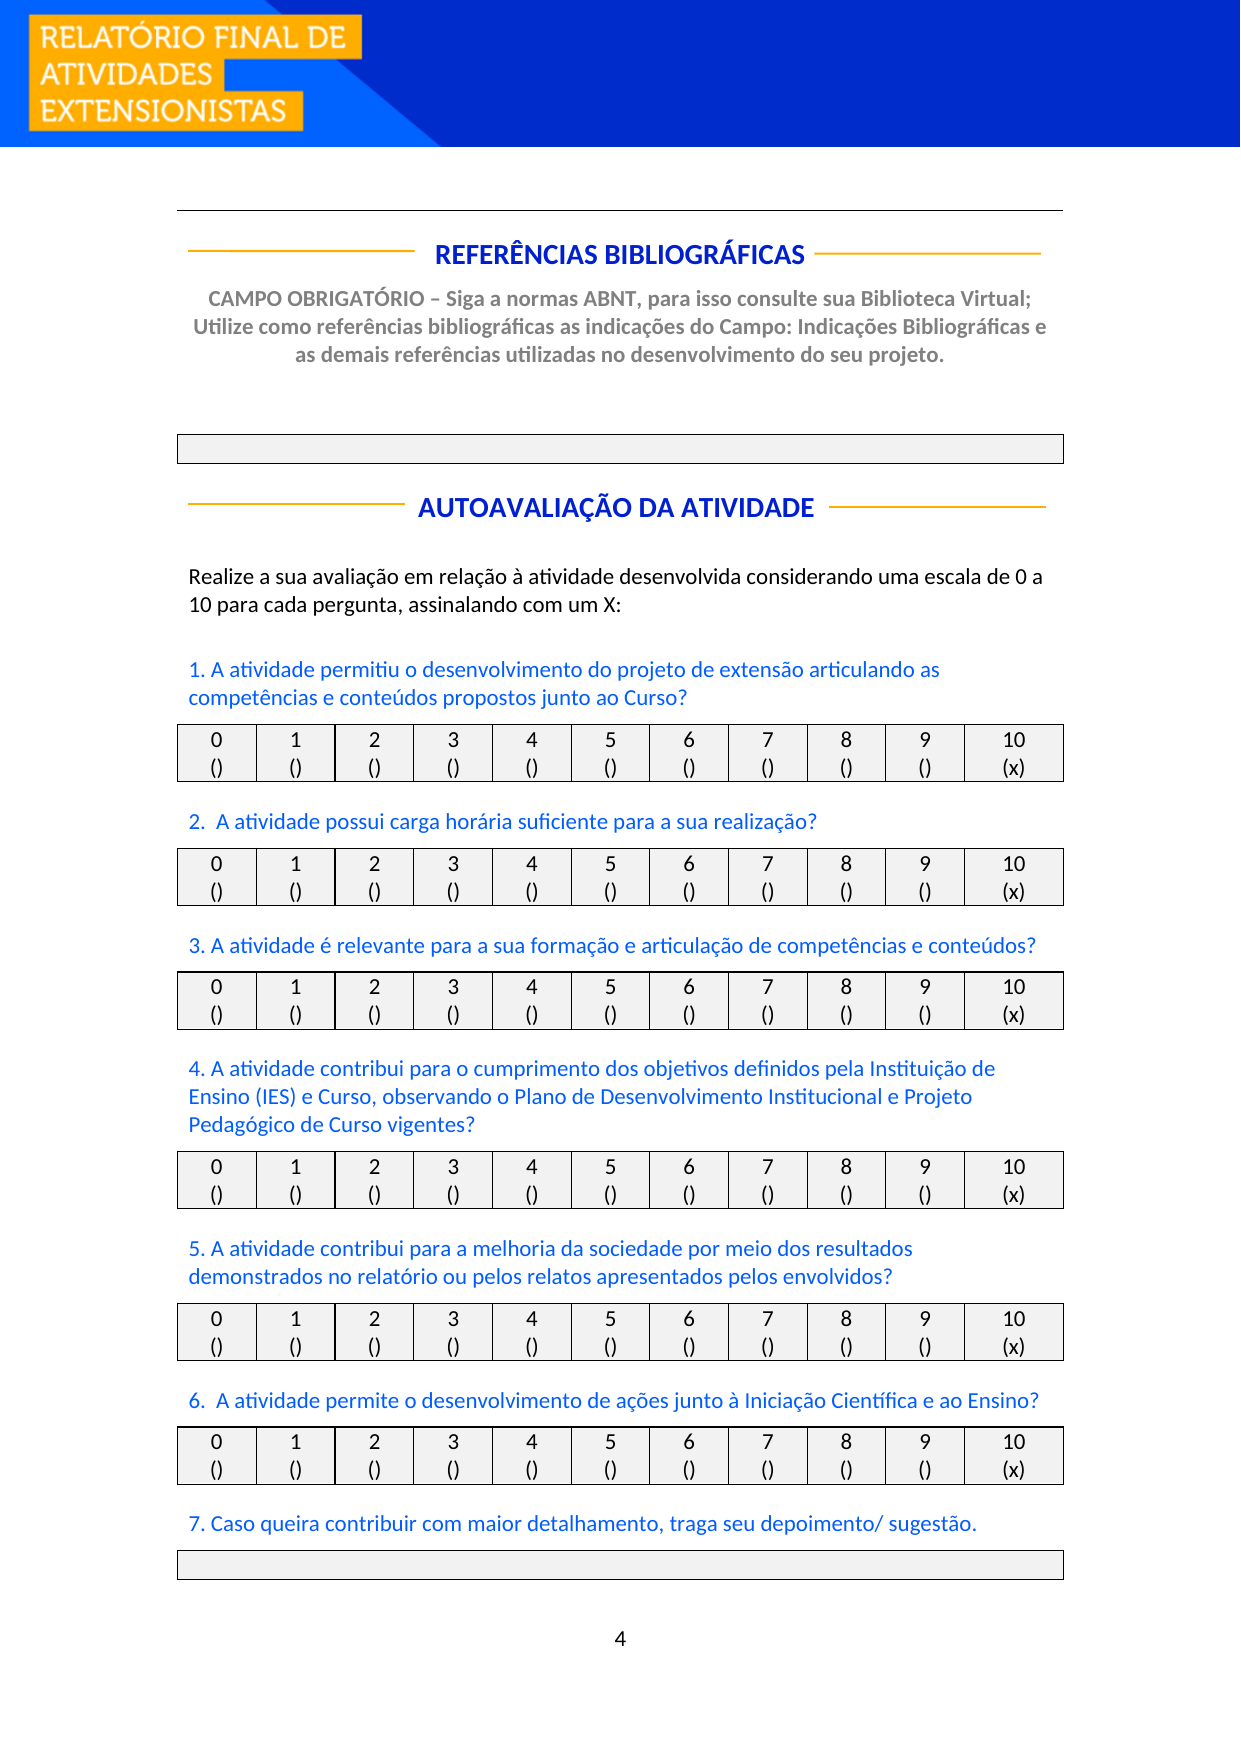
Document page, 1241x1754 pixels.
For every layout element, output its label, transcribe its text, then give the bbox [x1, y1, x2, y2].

table_cell 5 [572, 1304, 649, 1332]
table_cell () [257, 1000, 334, 1028]
table_cell () [808, 1180, 885, 1208]
table_cell 1 [257, 1304, 334, 1332]
table_cell (x) [965, 1180, 1063, 1208]
table_cell 8 [808, 973, 885, 1000]
table_cell 9 [886, 725, 964, 753]
table_cell () [572, 877, 649, 905]
table_cell 10 [965, 1428, 1063, 1455]
table_cell (x) [965, 877, 1063, 905]
table_cell 7. Caso queira contribuir com maior detalhamento, traga seu depoimento/ sugestão. [177, 1485, 1063, 1550]
table_cell () [414, 1180, 492, 1208]
table_cell 10 [965, 973, 1063, 1000]
table_cell () [572, 1455, 649, 1483]
table_cell (x) [965, 1332, 1063, 1360]
table_cell 7 [729, 849, 807, 877]
table_cell () [414, 1455, 492, 1483]
table_cell () [650, 877, 728, 905]
table_cell 1. A atividade permitiu o desenvolvimento do projeto de extensão articulando as competências e conteúdos propostos junto ao Curso? [177, 631, 1063, 724]
table_cell 5 [572, 725, 649, 753]
table_cell () [336, 1180, 413, 1208]
table_cell 2 [336, 1428, 413, 1455]
table_cell () [336, 753, 413, 781]
table_cell 7 [729, 725, 807, 753]
table_cell () [493, 877, 571, 905]
table_cell () [178, 877, 256, 905]
table_cell () [414, 753, 492, 781]
table_cell () [257, 1455, 334, 1483]
table_cell 10 [965, 849, 1063, 877]
table_cell 6 [650, 1304, 728, 1332]
table_cell () [178, 1455, 256, 1483]
table_cell 2 [336, 1152, 413, 1180]
table_cell 10 [965, 1304, 1063, 1332]
table_cell 3 [414, 973, 492, 1000]
table_cell () [493, 753, 571, 781]
table_cell () [729, 1332, 807, 1360]
table_cell () [572, 1000, 649, 1028]
table_cell 1 [257, 849, 334, 877]
table_cell 0 [178, 849, 256, 877]
table_cell 8 [808, 725, 885, 753]
table_cell () [257, 1180, 334, 1208]
table_cell 6 [650, 725, 728, 753]
table_cell () [808, 753, 885, 781]
table_cell AUTOAVALIAÇÃO DA ATIVIDADE: [177, 464, 1063, 537]
table_cell 0 [178, 1152, 256, 1180]
table_cell () [886, 753, 964, 781]
table_cell 3 [414, 725, 492, 753]
table_cell 9 [886, 1152, 964, 1180]
table_cell () [808, 877, 885, 905]
table_cell () [414, 877, 492, 905]
table_cell () [886, 1000, 964, 1028]
table_cell () [650, 1455, 728, 1483]
table_cell () [729, 877, 807, 905]
table_cell Realize a sua avaliação em relação à atividade desenvolvida considerando uma escala de 0 a 10 para cada pergunta, assinalando com um X: [177, 537, 1063, 631]
table_cell 8 [808, 1428, 885, 1455]
table_cell 4 [493, 1304, 571, 1332]
table_cell 2 [336, 973, 413, 1000]
table_cell 8 [808, 1304, 885, 1332]
table_cell () [178, 1000, 256, 1028]
table_cell () [808, 1000, 885, 1028]
table_cell [178, 435, 1063, 463]
table_cell () [650, 753, 728, 781]
table_cell () [414, 1332, 492, 1360]
table_cell 3 [414, 1304, 492, 1332]
table_cell 0 [178, 1304, 256, 1332]
table_cell 1 [257, 1152, 334, 1180]
table_cell () [493, 1180, 571, 1208]
table_cell () [336, 1332, 413, 1360]
table_cell 4 [493, 973, 571, 1000]
table_cell 0 [178, 725, 256, 753]
table_cell () [572, 1180, 649, 1208]
table_cell () [257, 753, 334, 781]
table_cell 3 [414, 1152, 492, 1180]
table_cell () [336, 1000, 413, 1028]
table_cell () [650, 1332, 728, 1360]
table_cell () [729, 753, 807, 781]
table_cell () [493, 1000, 571, 1028]
table_cell () [336, 1455, 413, 1483]
table_cell () [886, 1455, 964, 1483]
table_cell () [572, 753, 649, 781]
table_cell () [257, 1332, 334, 1360]
table_cell 7 [729, 1304, 807, 1332]
table_cell 2 [336, 849, 413, 877]
table_cell 0 [178, 1428, 256, 1455]
table_cell 2. A atividade possui carga horária suficiente para a sua realização? [177, 782, 1063, 848]
table_cell 1 [257, 973, 334, 1000]
table_cell () [178, 1332, 256, 1360]
table_cell [178, 1551, 1063, 1579]
table_cell REFERÊNCIAS BIBLIOGRÁFICAS CAMPO OBRIGATÓRIO – Siga a normas ABNT, para isso consulte sua Biblioteca Virtual; Utilize como referências bibliográficas as indicações do Campo: Indicações Bibliográficas e as demais referências utilizadas no desenvolvimento do seu projeto. [177, 211, 1063, 434]
table_cell 5. A atividade contribui para a melhoria da sociedade por meio dos resultados demonstrados no relatório ou pelos relatos apresentados pelos envolvidos? [177, 1209, 1063, 1303]
table_cell 6 [650, 1152, 728, 1180]
table_cell 6 [650, 973, 728, 1000]
table_cell 7 [729, 1152, 807, 1180]
table_cell 4. A atividade contribui para o cumprimento dos objetivos definidos pela Instituição de Ensino (IES) e Curso, observando o Plano de Desenvolvimento Institucional e Projeto Pedagógico de Curso vigentes? [177, 1030, 1063, 1151]
table_cell () [886, 877, 964, 905]
table_cell 5 [572, 1152, 649, 1180]
table_cell () [336, 877, 413, 905]
table_cell 9 [886, 849, 964, 877]
table_cell 6 [650, 849, 728, 877]
picture [0, 0, 1240, 147]
table_cell () [572, 1332, 649, 1360]
table_cell 2 [336, 725, 413, 753]
table_cell () [729, 1455, 807, 1483]
table_cell 5 [572, 973, 649, 1000]
table_cell 4 [493, 1428, 571, 1455]
table_cell () [650, 1000, 728, 1028]
table_cell 8 [808, 849, 885, 877]
table_cell (x) [965, 1000, 1063, 1028]
table_cell (x) [965, 753, 1063, 781]
table_cell () [257, 877, 334, 905]
table_cell 6 [650, 1428, 728, 1455]
table_cell 4 [493, 725, 571, 753]
table_cell 4 [493, 849, 571, 877]
table_cell 9 [886, 1304, 964, 1332]
table_cell 6. A atividade permite o desenvolvimento de ações junto à Iniciação Científica e ao Ensino? [177, 1361, 1063, 1426]
table_cell 3. A atividade é relevante para a sua formação e articulação de competências e conteúdos? [177, 906, 1063, 971]
table_cell 3 [414, 1428, 492, 1455]
table_cell 5 [572, 1428, 649, 1455]
table_cell 7 [729, 1428, 807, 1455]
table_cell () [650, 1180, 728, 1208]
table_cell 1 [257, 1428, 334, 1455]
table_cell 1 [257, 725, 334, 753]
table_cell 10 [965, 725, 1063, 753]
table_cell () [808, 1332, 885, 1360]
table_cell 5 [572, 849, 649, 877]
table_cell () [178, 1180, 256, 1208]
table_cell () [886, 1180, 964, 1208]
table_cell 7 [729, 973, 807, 1000]
table_cell 8 [808, 1152, 885, 1180]
table_cell () [729, 1000, 807, 1028]
table_cell 2 [336, 1304, 413, 1332]
table_cell () [493, 1332, 571, 1360]
table_cell 9 [886, 1428, 964, 1455]
table_cell 9 [886, 973, 964, 1000]
table_cell () [414, 1000, 492, 1028]
table_cell () [886, 1332, 964, 1360]
table_cell 0 [178, 973, 256, 1000]
table_cell 3 [414, 849, 492, 877]
table_cell () [493, 1455, 571, 1483]
table_cell () [808, 1455, 885, 1483]
table_cell (x) [965, 1455, 1063, 1483]
table_cell 4 [493, 1152, 571, 1180]
table_cell () [729, 1180, 807, 1208]
table_cell 10 [965, 1152, 1063, 1180]
table_cell () [178, 753, 256, 781]
